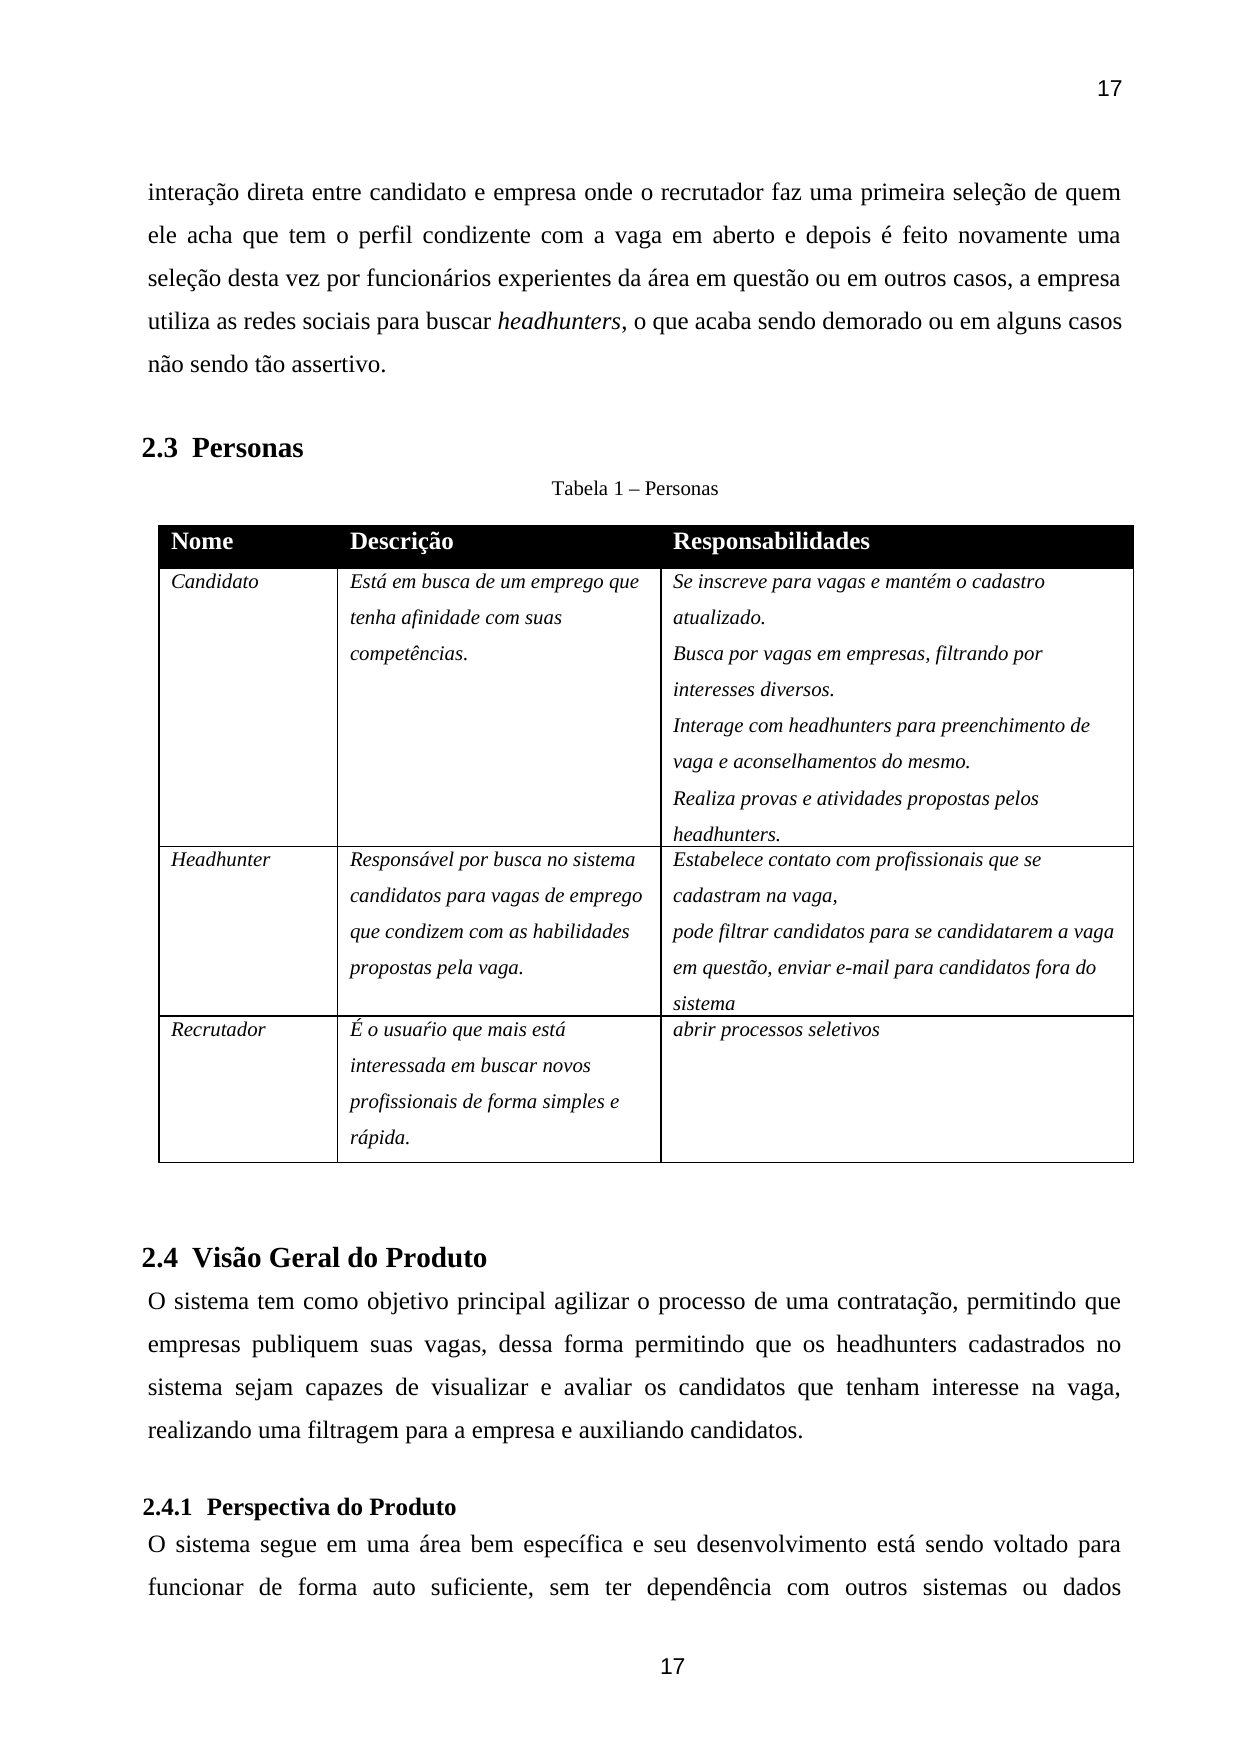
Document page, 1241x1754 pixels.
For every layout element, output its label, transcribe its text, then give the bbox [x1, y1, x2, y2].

table_cell Se inscreve para vagas e mantém o cadastro atualizado. Busca por vagas em empresas, filtrando por interesses diversos. Interage com headhunters para preenchimento de vaga e aconselhamentos do mesmo. Realiza provas e atividades propostas pelos headhunters. [662, 569, 1133, 846]
text O sistema segue em uma área bem específica e seu desenvolvimento está sendo voltado para funcionar de forma auto suficiente, sem ter dependência com outros sistemas ou dados [148, 1529, 1122, 1601]
table_cell Estabelece contato com profissionais que se cadastram na vaga, pode filtrar candidatos para se candidatarem a vaga em questão, enviar e-mail para candidatos fora do sistema [662, 847, 1133, 1015]
table_cell Está em busca de um emprego que tenha afinidade com suas competências. [338, 569, 660, 846]
subtitle Personas [178, 430, 1122, 464]
table_cell Responsável por busca no sistema candidatos para vagas de emprego que condizem com as habilidades propostas pela vaga. [338, 847, 660, 1015]
subtitle Perspectiva do Produto [192, 1492, 1122, 1521]
table_cell Candidato [160, 569, 337, 846]
table_header Descrição [338, 526, 660, 568]
subtitle Visão Geral do Produto [178, 1240, 1122, 1274]
table_cell Headhunter [160, 847, 337, 1015]
table_header Nome [160, 526, 337, 568]
table_cell abrir processos seletivos [662, 1017, 1133, 1162]
table_cell Recrutador [160, 1017, 337, 1162]
text interação direta entre candidato e empresa onde o recrutador faz uma primeira seleção de quem ele acha que tem o perfil condizente com a vaga em aberto e depois é feito novamente uma seleção desta vez por funcionários experientes da área em questão ou em outros casos, a empresa utiliza as redes sociais para buscar headhunters, o que acaba sendo demorado ou em alguns casos não sendo tão assertivo. [148, 177, 1122, 378]
text Tabela 1 – Personas [148, 476, 1122, 500]
table_cell É o usuaŕio que mais está interessada em buscar novos profissionais de forma simples e rápida. [338, 1017, 660, 1162]
table_header Responsabilidades [662, 526, 1133, 568]
text O sistema tem como objetivo principal agilizar o processo de uma contratação, permitindo que empresas publiquem suas vagas, dessa forma permitindo que os headhunters cadastrados no sistema sejam capazes de visualizar e avaliar os candidatos que tenham interesse na vaga, realizando uma filtragem para a empresa e auxiliando candidatos. [148, 1286, 1122, 1444]
